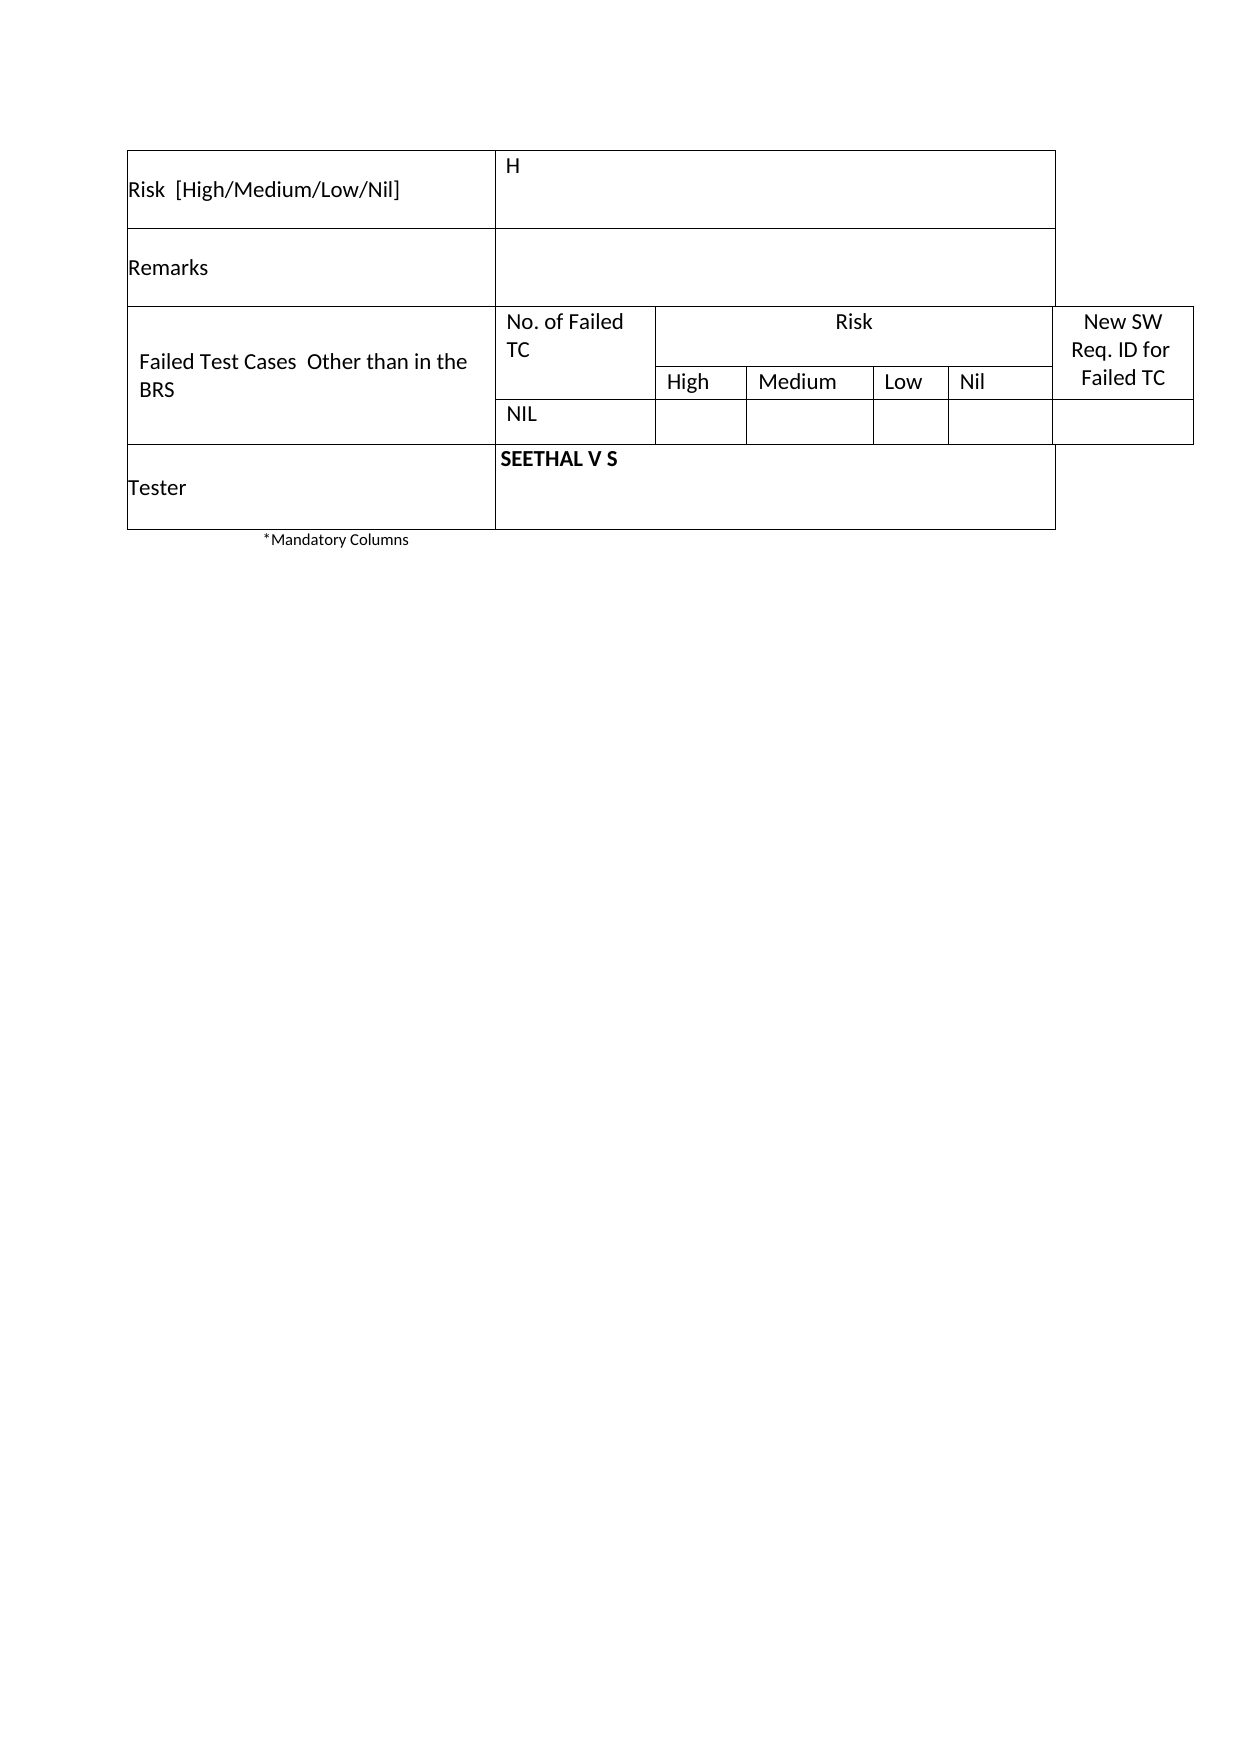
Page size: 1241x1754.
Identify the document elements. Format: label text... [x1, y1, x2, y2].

table_cell Nil [949, 367, 1052, 398]
table_cell [949, 400, 1052, 443]
table_cell [1185, 445, 1189, 529]
table_cell [1185, 228, 1189, 306]
table_cell Remarks [128, 229, 495, 306]
table_cell SEETHAL V S [496, 445, 1055, 529]
table_cell [1053, 400, 1193, 443]
table_cell [874, 400, 948, 443]
table_cell No. of Failed TC [496, 307, 655, 398]
table_cell Low [874, 367, 948, 398]
table_cell Risk [High/Medium/Low/Nil] [128, 151, 495, 228]
table_cell Tester [128, 445, 495, 529]
list *Mandatory Columns [262, 530, 1090, 550]
table_cell Failed Test Cases Other than in the BRS [128, 307, 495, 443]
table_cell [1189, 445, 1194, 529]
table_cell [496, 229, 1055, 306]
table_cell High [656, 367, 746, 398]
table_cell [1181, 150, 1185, 228]
table_cell [1181, 445, 1185, 529]
table_cell [1185, 150, 1189, 228]
table_cell Risk [656, 307, 1052, 366]
table_cell H [496, 151, 1055, 228]
table_cell [656, 400, 746, 443]
table_cell [1056, 445, 1181, 529]
table_cell [1189, 228, 1194, 306]
table_cell NIL [496, 400, 655, 443]
table_cell Medium [747, 367, 873, 398]
table_cell [747, 400, 873, 443]
table_cell [1056, 228, 1181, 306]
table_cell [1189, 150, 1194, 228]
table_cell [1056, 150, 1181, 228]
table_cell New SW Req. ID for Failed TC [1053, 307, 1193, 398]
table_cell [1181, 228, 1185, 306]
